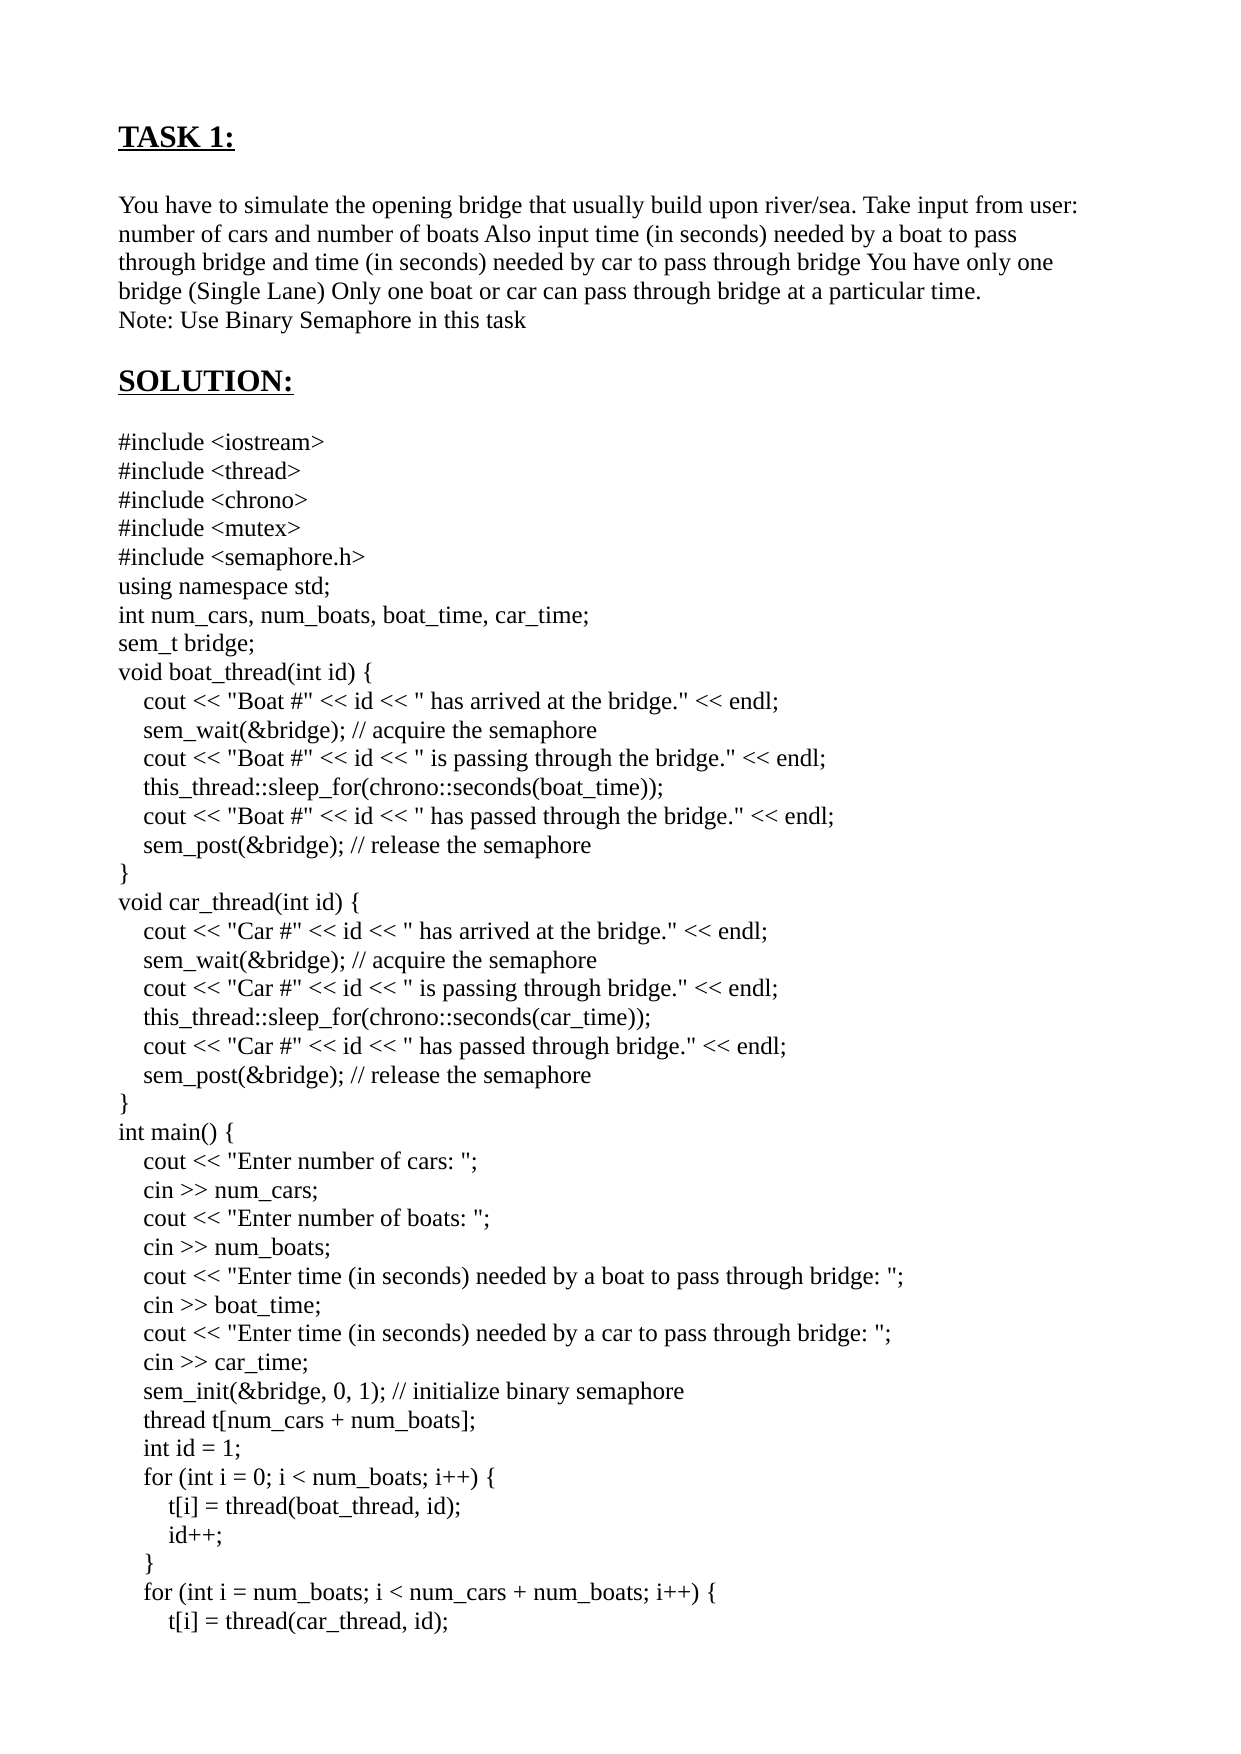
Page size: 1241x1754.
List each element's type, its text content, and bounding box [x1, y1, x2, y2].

text int id = 1; [118, 1433, 1122, 1462]
text number of cars and number of boats Also input time (in seconds) needed by a boat to pass [118, 219, 1122, 247]
text cin >> car_time; [118, 1347, 1122, 1376]
text through bridge and time (in seconds) needed by car to pass through bridge You have only one [118, 247, 1122, 276]
text cout << "Boat #" << id << " is passing through the bridge." << endl; [118, 743, 1122, 772]
text id++; [118, 1520, 1122, 1548]
text this_thread::sleep_for(chrono::seconds(boat_time)); [118, 772, 1122, 801]
text sem_init(&bridge, 0, 1); // initialize binary semaphore [118, 1376, 1122, 1405]
text TASK 1: [118, 118, 1122, 154]
text using namespace std; [118, 571, 1122, 600]
text cin >> num_cars; [118, 1175, 1122, 1203]
text #include <iostream> [118, 427, 1122, 456]
text cout << "Boat #" << id << " has arrived at the bridge." << endl; [118, 686, 1122, 715]
text cout << "Car #" << id << " has passed through bridge." << endl; [118, 1031, 1122, 1060]
text } [118, 1088, 1122, 1117]
text for (int i = num_boats; i < num_cars + num_boats; i++) { [118, 1577, 1122, 1606]
text thread t[num_cars + num_boats]; [118, 1405, 1122, 1433]
text cout << "Enter number of cars: "; [118, 1146, 1122, 1175]
text SOLUTION: [118, 362, 1122, 398]
text cout << "Boat #" << id << " has passed through the bridge." << endl; [118, 801, 1122, 830]
text cout << "Enter number of boats: "; [118, 1203, 1122, 1232]
text cout << "Car #" << id << " is passing through bridge." << endl; [118, 973, 1122, 1002]
text #include <chrono> [118, 485, 1122, 513]
text #include <mutex> [118, 513, 1122, 542]
text } [118, 858, 1122, 887]
text cout << "Enter time (in seconds) needed by a boat to pass through bridge: "; [118, 1261, 1122, 1290]
text void boat_thread(int id) { [118, 657, 1122, 686]
text cout << "Enter time (in seconds) needed by a car to pass through bridge: "; [118, 1318, 1122, 1347]
text #include <semaphore.h> [118, 542, 1122, 571]
text sem_post(&bridge); // release the semaphore [118, 1060, 1122, 1088]
text for (int i = 0; i < num_boats; i++) { [118, 1462, 1122, 1491]
text t[i] = thread(car_thread, id); [118, 1606, 1122, 1635]
text sem_post(&bridge); // release the semaphore [118, 830, 1122, 858]
text sem_t bridge; [118, 628, 1122, 657]
text You have to simulate the opening bridge that usually build upon river/sea. Take input from user: [118, 190, 1122, 219]
text t[i] = thread(boat_thread, id); [118, 1491, 1122, 1520]
text Note: Use Binary Semaphore in this task [118, 305, 1122, 334]
text cout << "Car #" << id << " has arrived at the bridge." << endl; [118, 916, 1122, 945]
text bridge (Single Lane) Only one boat or car can pass through bridge at a particular time. [118, 276, 1122, 305]
text int num_cars, num_boats, boat_time, car_time; [118, 600, 1122, 628]
text sem_wait(&bridge); // acquire the semaphore [118, 715, 1122, 743]
text } [118, 1548, 1122, 1577]
text int main() { [118, 1117, 1122, 1146]
text cin >> num_boats; [118, 1232, 1122, 1261]
text sem_wait(&bridge); // acquire the semaphore [118, 945, 1122, 973]
text #include <thread> [118, 456, 1122, 485]
text cin >> boat_time; [118, 1290, 1122, 1318]
text this_thread::sleep_for(chrono::seconds(car_time)); [118, 1002, 1122, 1031]
text void car_thread(int id) { [118, 887, 1122, 916]
